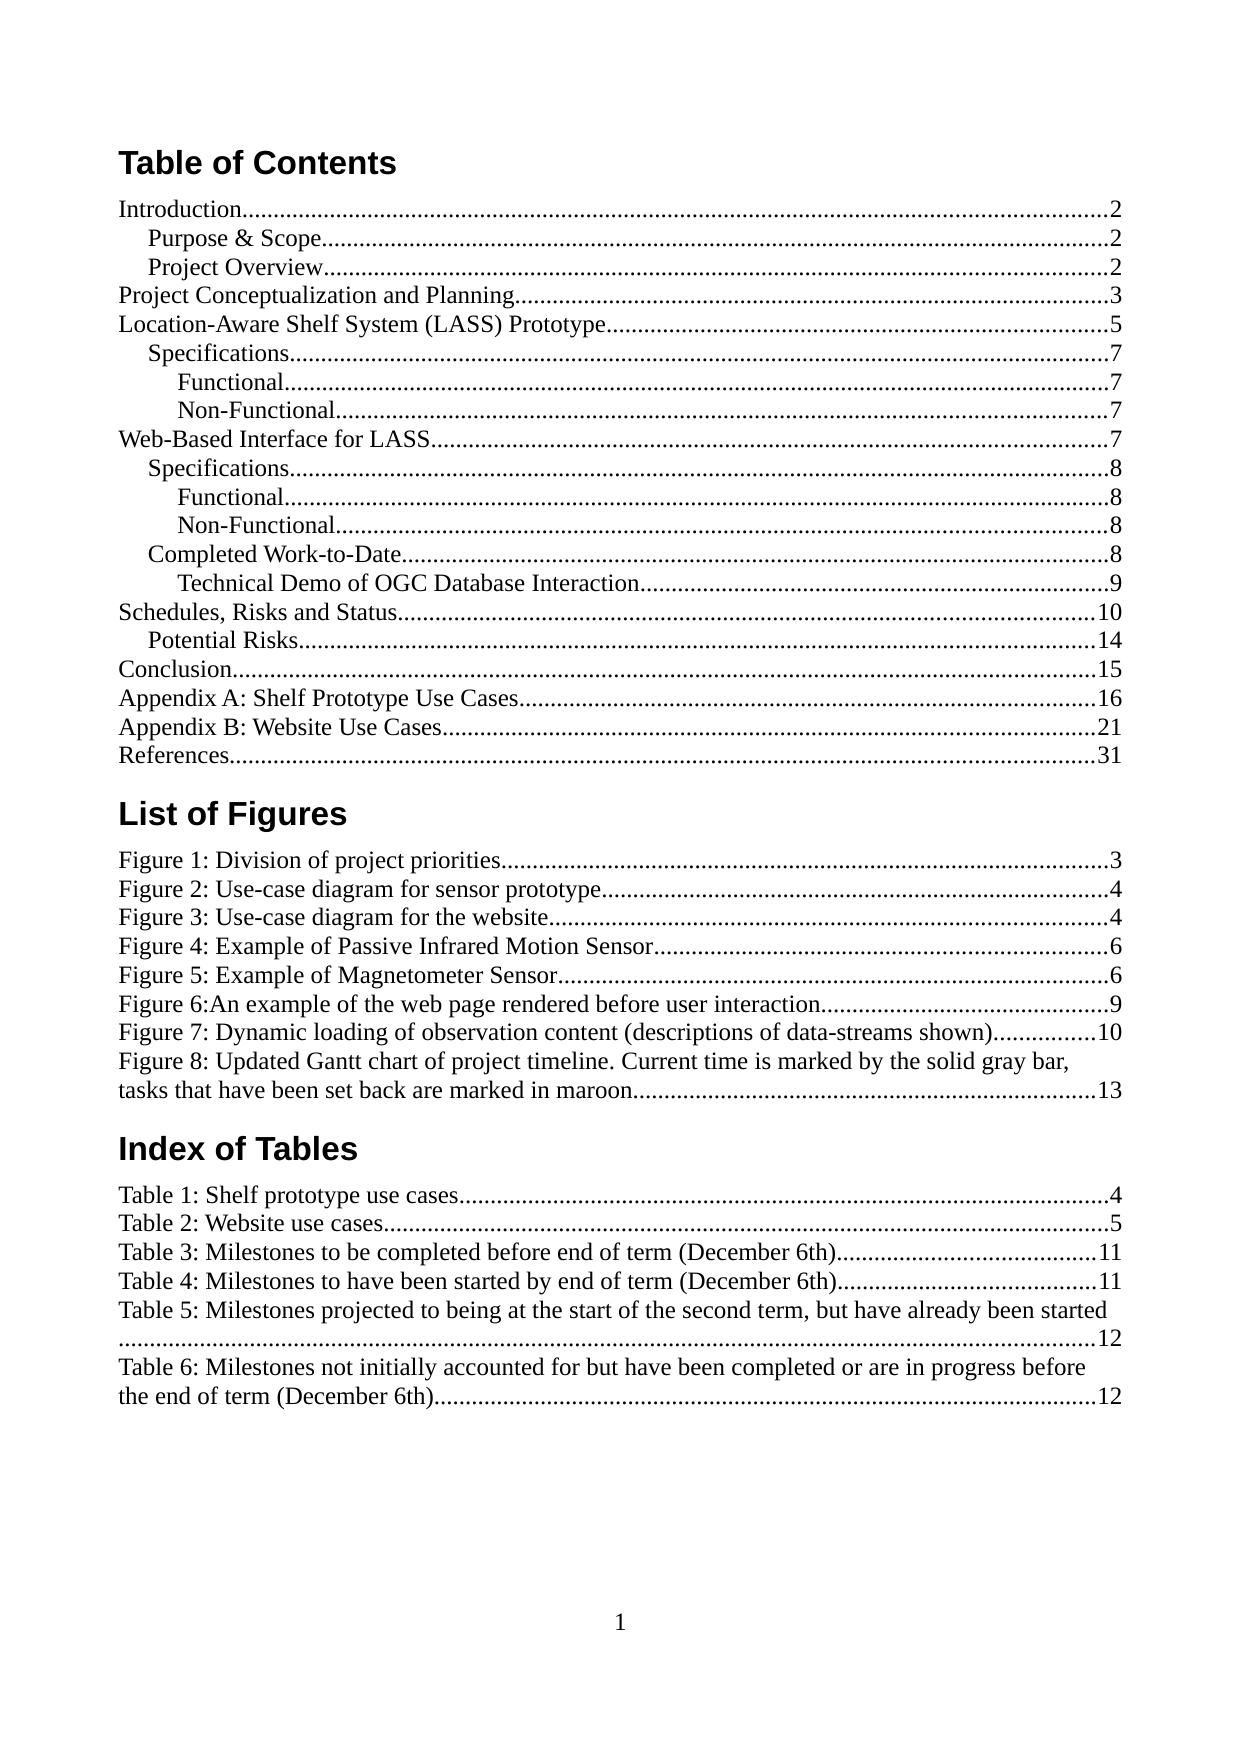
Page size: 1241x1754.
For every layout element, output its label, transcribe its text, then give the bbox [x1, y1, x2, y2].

text Figure 6:An example of the web page rendered before user interaction 9 [118, 989, 1122, 1017]
text Project Conceptualization and Planning 3 [118, 280, 1122, 309]
subtitle Index of Tables [118, 1129, 1122, 1167]
text Table 1: Shelf prototype use cases 4 [118, 1180, 1122, 1208]
text Functional 8 [177, 482, 1122, 510]
text Potential Risks 14 [148, 625, 1122, 654]
text Web-Based Interface for LASS 7 [118, 424, 1122, 453]
text Figure 3: Use-case diagram for the website 4 [118, 902, 1122, 931]
text References 31 [118, 740, 1122, 769]
text Completed Work-to-Date 8 [148, 539, 1122, 568]
text Table 2: Website use cases 5 [118, 1208, 1122, 1237]
text Figure 5: Example of Magnetometer Sensor 6 [118, 960, 1122, 989]
text Technical Demo of OGC Database Interaction 9 [177, 568, 1122, 597]
text Figure 8: Updated Gantt chart of project timeline. Current time is marked by the solid gray bar, tasks that have been set back are marked in maroon. 13 [118, 1046, 1122, 1104]
text Purpose & Scope 2 [148, 223, 1122, 252]
text Specifications 8 [148, 453, 1122, 482]
text Table 3: Milestones to be completed before end of term (December 6th) 11 [118, 1237, 1122, 1266]
text Figure 1: Division of project priorities 3 [118, 845, 1122, 874]
text Appendix B: Website Use Cases 21 [118, 712, 1122, 740]
text Location-Aware Shelf System (LASS) Prototype 5 [118, 309, 1122, 338]
text Figure 2: Use-case diagram for sensor prototype 4 [118, 874, 1122, 902]
text Table 4: Milestones to have been started by end of term (December 6th) 11 [118, 1266, 1122, 1295]
text Figure 7: Dynamic loading of observation content (descriptions of data-streams shown) 10 [118, 1017, 1122, 1046]
subtitle Table of Contents [118, 143, 1122, 182]
text Schedules, Risks and Status 10 [118, 597, 1122, 625]
text Table 5: Milestones projected to being at the start of the second term, but have already been started 12 [118, 1295, 1122, 1352]
text Project Overview 2 [148, 252, 1122, 280]
text Introduction 2 [118, 194, 1122, 223]
text Table 6: Milestones not initially accounted for but have been completed or are in progress before the end of term (December 6th) 12 [118, 1352, 1122, 1410]
text Appendix A: Shelf Prototype Use Cases 16 [118, 683, 1122, 712]
text Non-Functional 7 [177, 395, 1122, 424]
text Specifications 7 [148, 338, 1122, 367]
text Non-Functional 8 [177, 510, 1122, 539]
text Conclusion 15 [118, 654, 1122, 683]
text Figure 4: Example of Passive Infrared Motion Sensor 6 [118, 931, 1122, 960]
subtitle List of Figures [118, 794, 1122, 832]
text Functional 7 [177, 367, 1122, 395]
